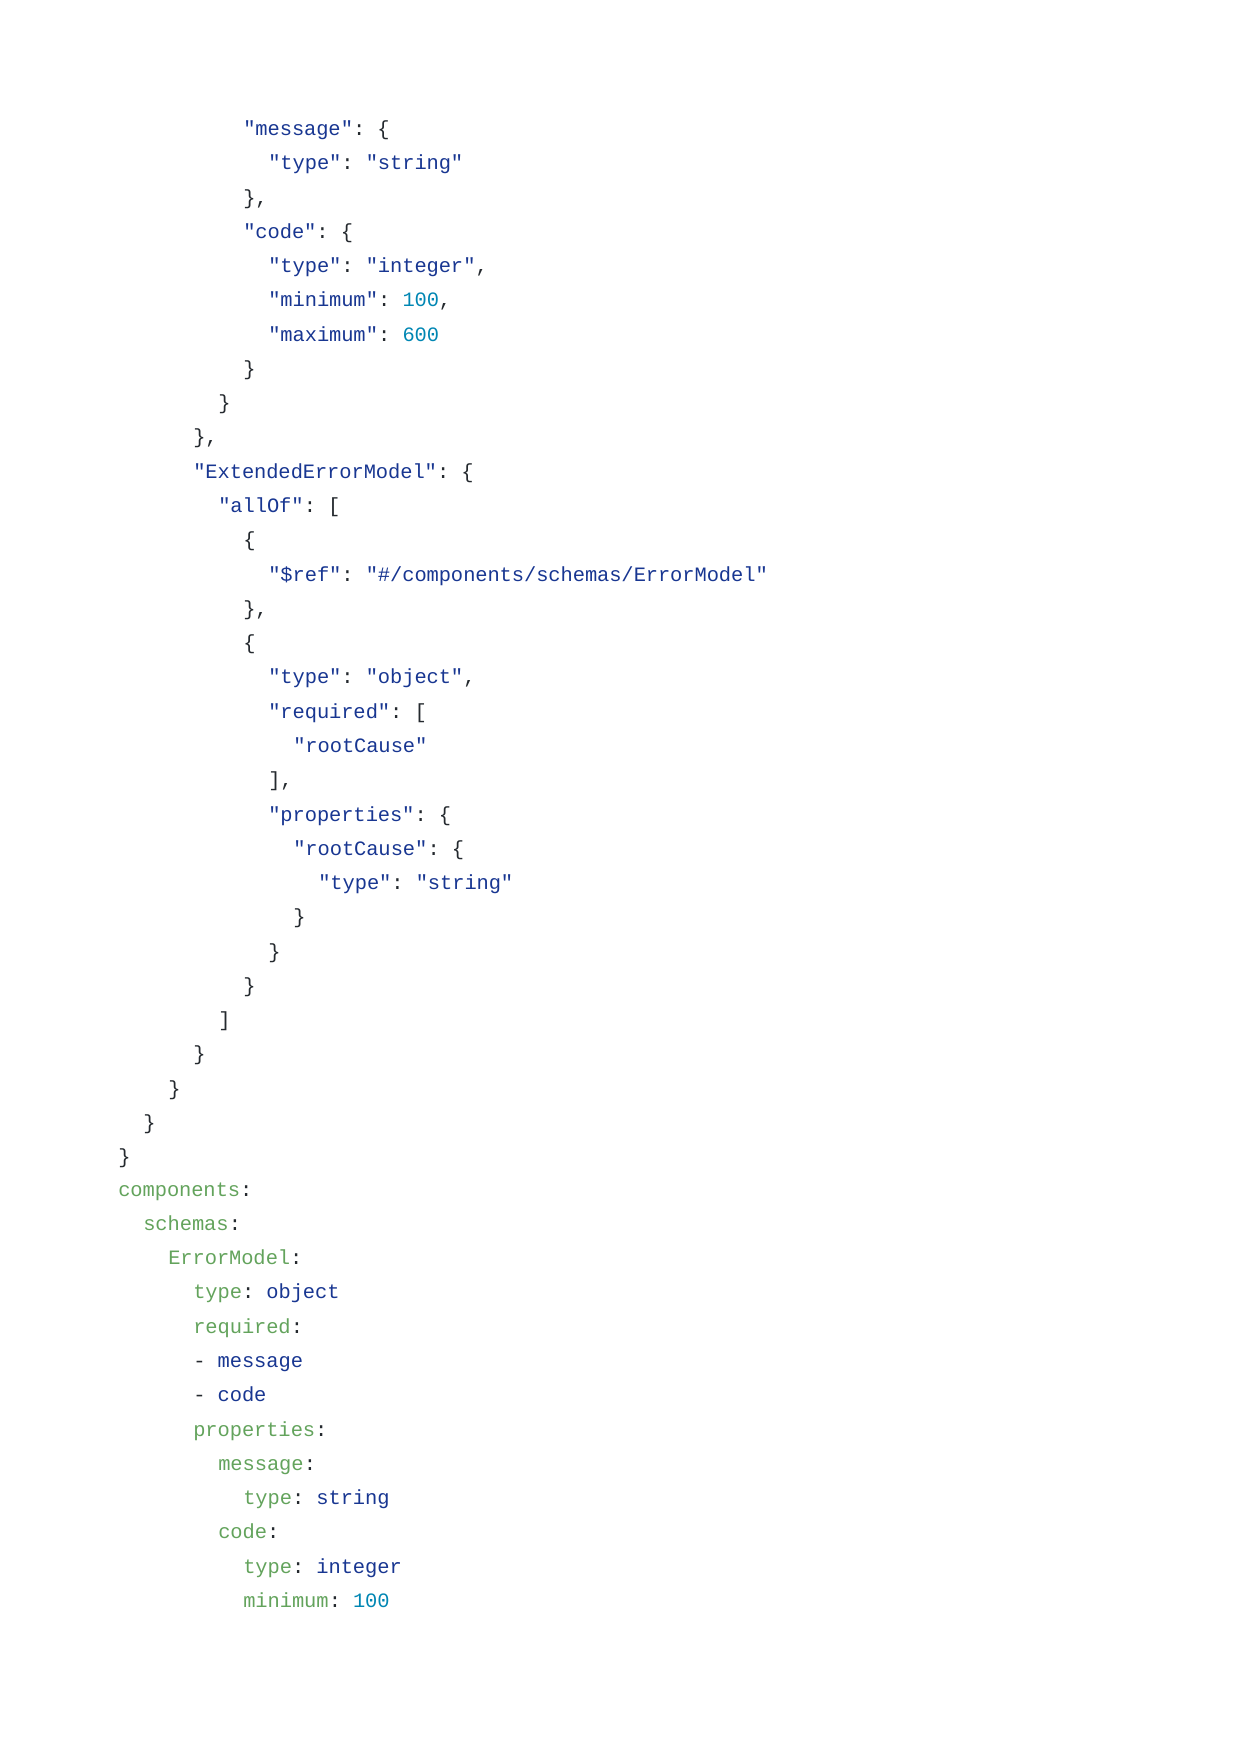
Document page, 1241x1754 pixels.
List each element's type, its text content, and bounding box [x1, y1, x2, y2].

text "rootCause" [118, 735, 1122, 759]
text "rootCause": { [118, 838, 1122, 861]
text "minimum": 100, [118, 289, 1122, 313]
text "code": { [118, 221, 1122, 244]
text properties: [118, 1418, 1122, 1442]
text }, [118, 427, 1122, 450]
text "allOf": [ [118, 495, 1122, 519]
text { [118, 529, 1122, 553]
text }, [118, 598, 1122, 622]
text code: [118, 1521, 1122, 1545]
text "type": "object", [118, 666, 1122, 690]
text type: integer [118, 1556, 1122, 1579]
text "type": "integer", [118, 255, 1122, 279]
text ], [118, 769, 1122, 793]
text "ExtendedErrorModel": { [118, 461, 1122, 484]
text { [118, 632, 1122, 656]
text } [118, 975, 1122, 998]
text "message": { [118, 118, 1122, 142]
text } [118, 392, 1122, 416]
text ] [118, 1009, 1122, 1033]
text type: string [118, 1487, 1122, 1511]
text components: [118, 1179, 1122, 1203]
text type: object [118, 1281, 1122, 1305]
text - code [118, 1384, 1122, 1408]
text } [118, 906, 1122, 930]
text - message [118, 1350, 1122, 1374]
text "required": [ [118, 701, 1122, 724]
text } [118, 941, 1122, 964]
text minimum: 100 [118, 1590, 1122, 1613]
text } [118, 358, 1122, 382]
text required: [118, 1316, 1122, 1339]
text schemas: [118, 1213, 1122, 1237]
text } [118, 1146, 1122, 1169]
text } [118, 1112, 1122, 1136]
text "$ref": "#/components/schemas/ErrorModel" [118, 564, 1122, 587]
text "maximum": 600 [118, 324, 1122, 347]
text }, [118, 187, 1122, 210]
text } [118, 1078, 1122, 1101]
text message: [118, 1453, 1122, 1476]
text "type": "string" [118, 152, 1122, 176]
text "type": "string" [118, 872, 1122, 896]
text } [118, 1043, 1122, 1067]
text ErrorModel: [118, 1247, 1122, 1271]
text "properties": { [118, 803, 1122, 827]
